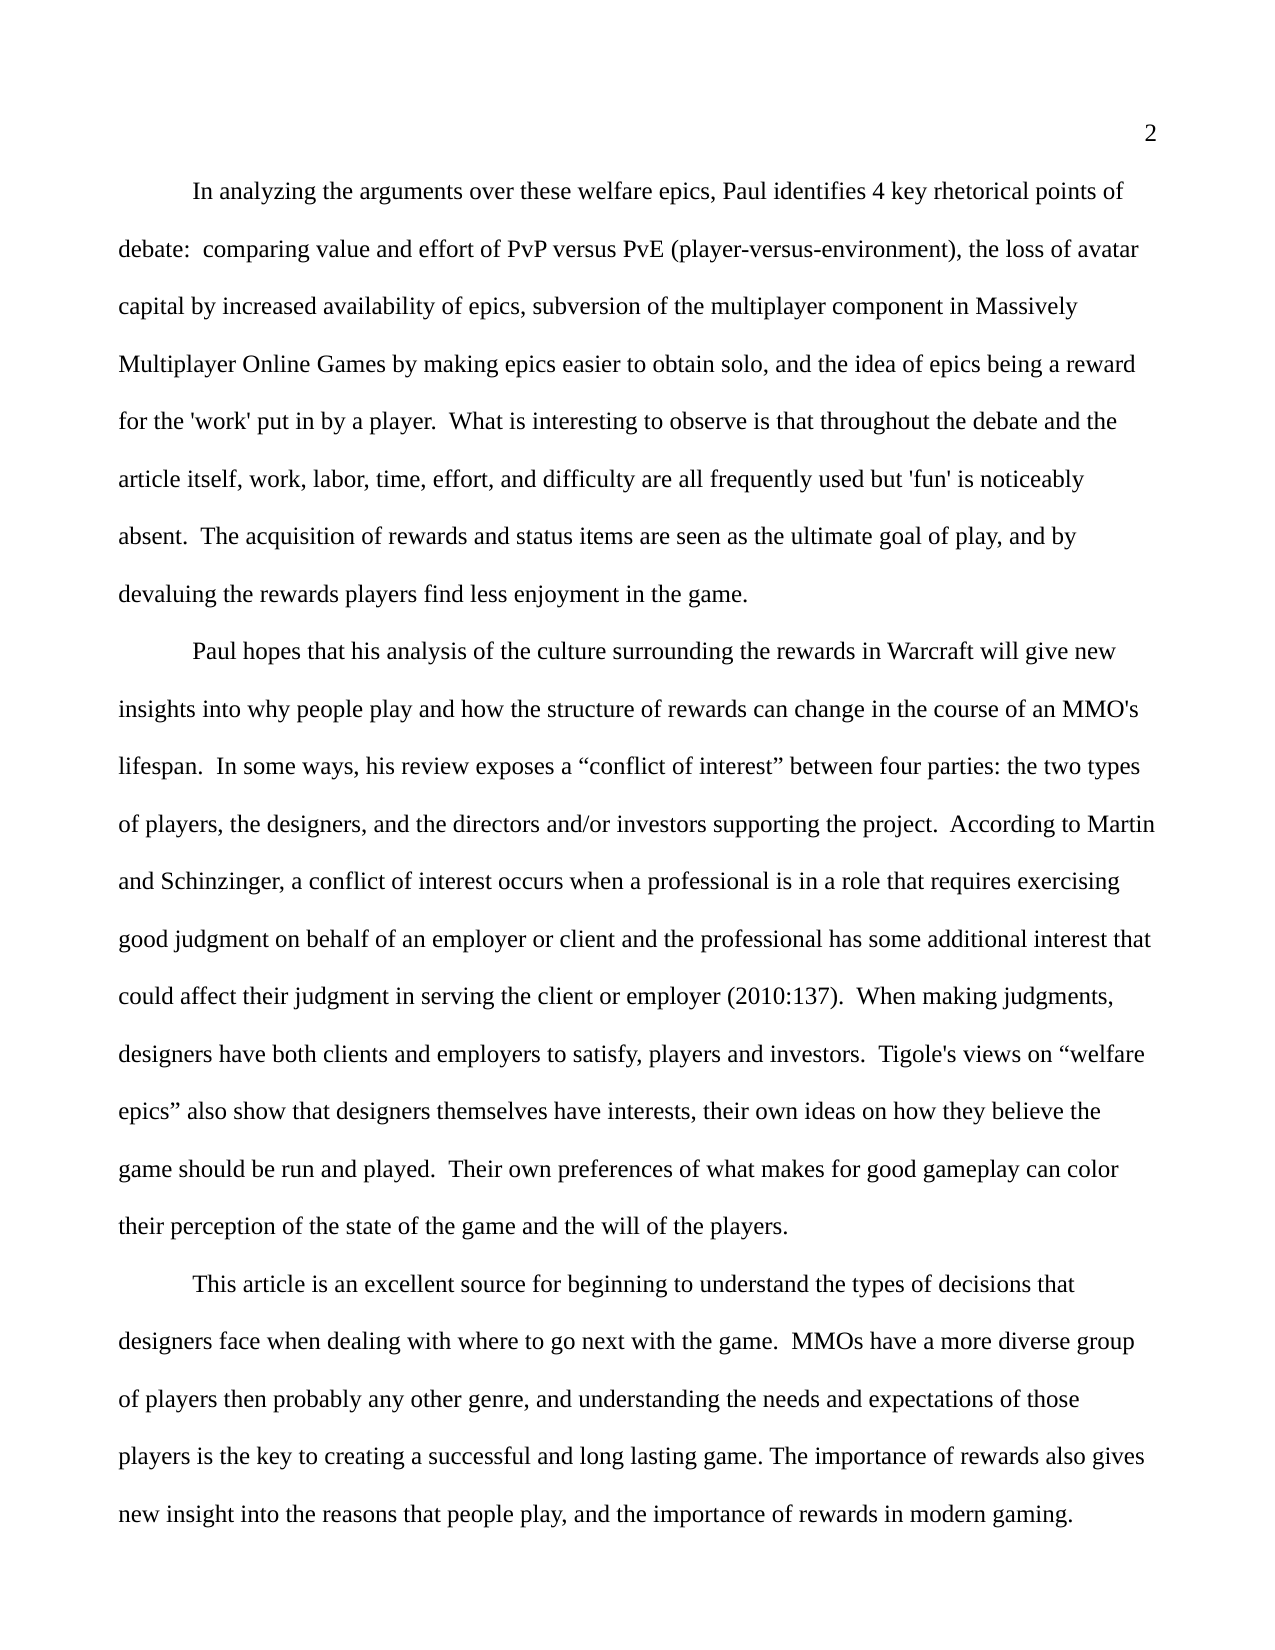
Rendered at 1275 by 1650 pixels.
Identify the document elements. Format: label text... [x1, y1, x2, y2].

text Paul hopes that his analysis of the culture surrounding the rewards in Warcraft will give new insights into why people play and how the structure of rewards can change in the course of an MMO's lifespan. In some ways, his review exposes a “conflict of interest” between four parties: the two types of players, the designers, and the directors and/or investors supporting the project. According to Martin and Schinzinger, a conflict of interest occurs when a professional is in a role that requires exercising good judgment on behalf of an employer or client and the professional has some additional interest that could affect their judgment in serving the client or employer (2010:137). When making judgments, designers have both clients and employers to satisfy, players and investors. Tigole's views on “welfare epics” also show that designers themselves have interests, their own ideas on how they believe the game should be run and played. Their own preferences of what makes for good gameplay can color their perception of the state of the game and the will of the players. [118, 636, 1157, 1240]
text In analyzing the arguments over these welfare epics, Paul identifies 4 key rhetorical points of debate: comparing value and effort of PvP versus PvE (player-versus-environment), the loss of avatar capital by increased availability of epics, subversion of the multiplayer component in Massively Multiplayer Online Games by making epics easier to obtain solo, and the idea of epics being a reward for the 'work' put in by a player. What is interesting to observe is that throughout the debate and the article itself, work, labor, time, effort, and difficulty are all frequently used but 'fun' is noticeably absent. The acquisition of rewards and status items are seen as the ultimate goal of play, and by devaluing the rewards players find less enjoyment in the game. [118, 176, 1157, 608]
text This article is an excellent source for beginning to understand the types of decisions that designers face when dealing with where to go next with the game. MMOs have a more diverse group of players then probably any other genre, and understanding the needs and expectations of those players is the key to creating a successful and long lasting game. The importance of rewards also gives new insight into the reasons that people play, and the importance of rewards in modern gaming. [118, 1269, 1157, 1528]
